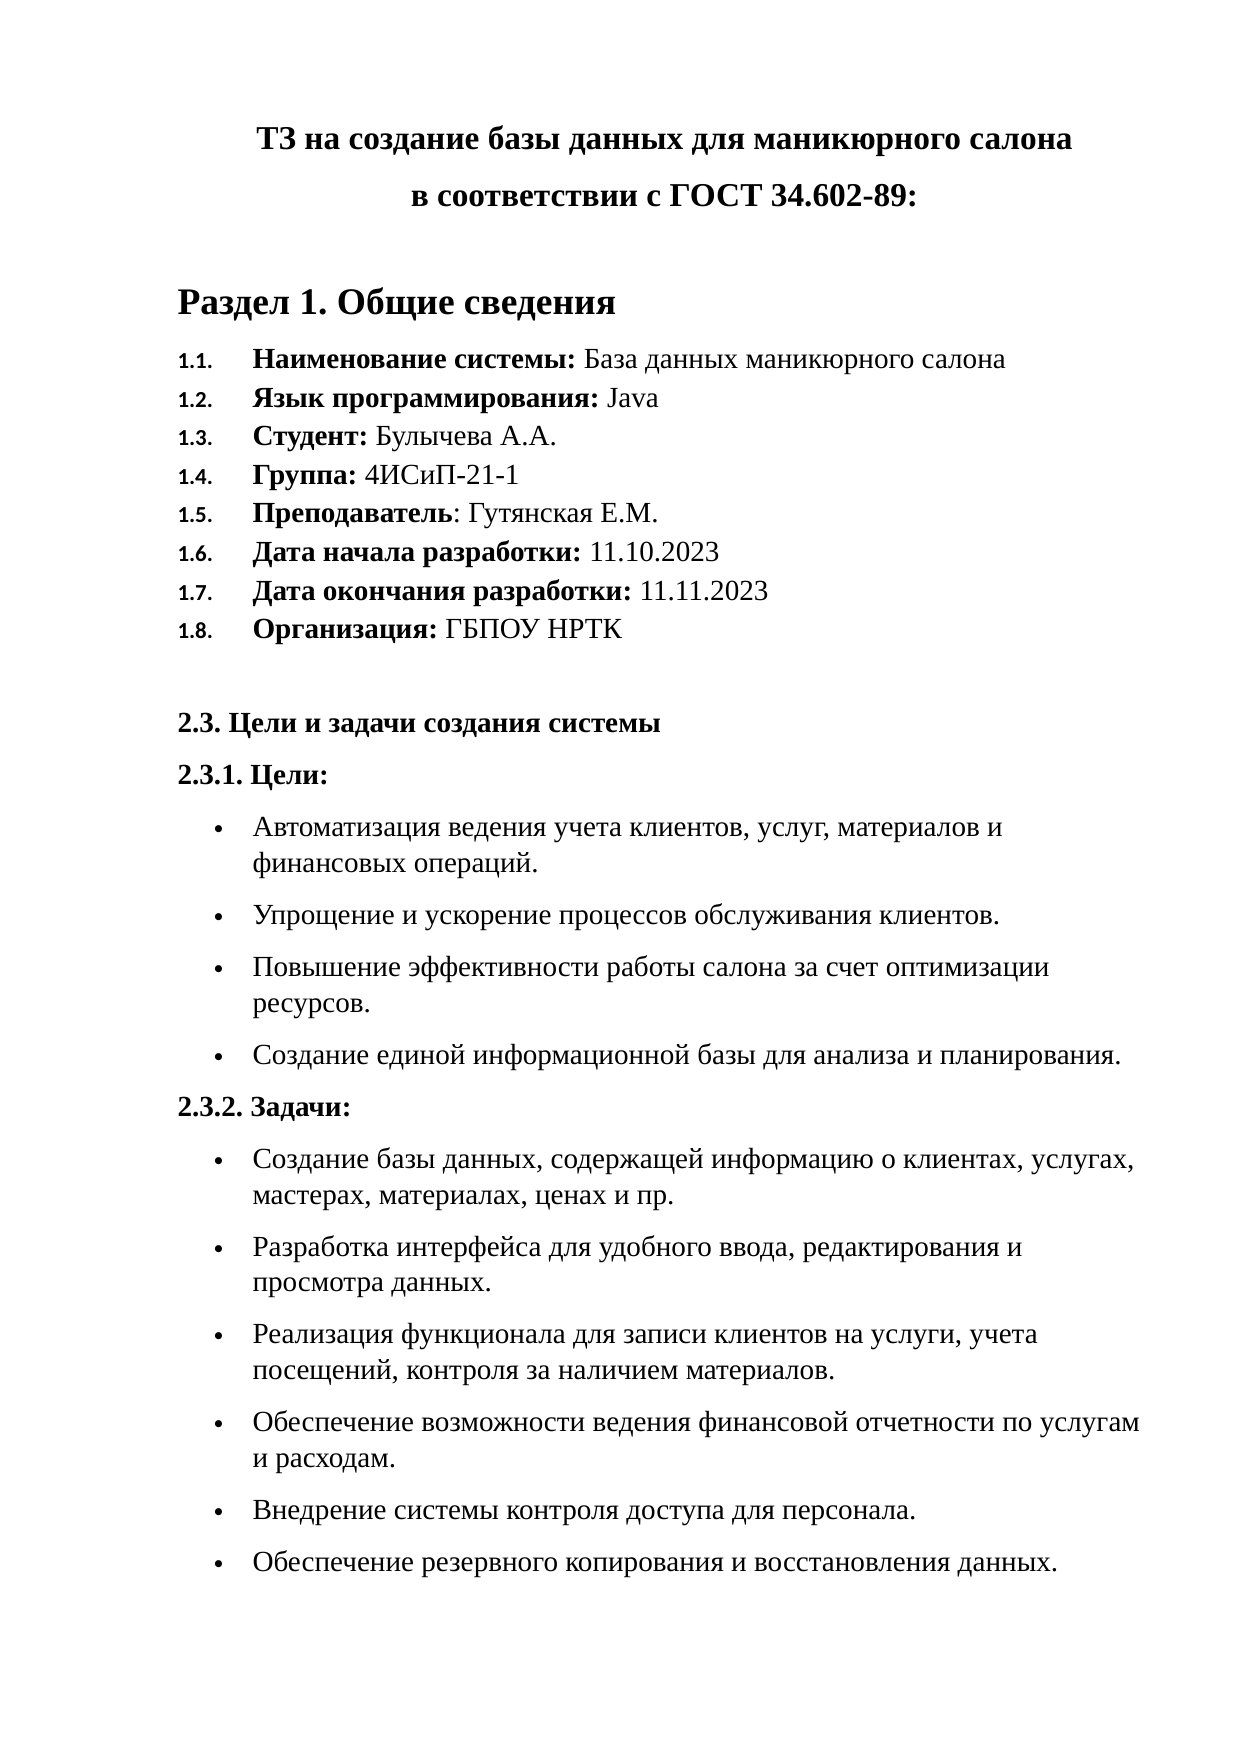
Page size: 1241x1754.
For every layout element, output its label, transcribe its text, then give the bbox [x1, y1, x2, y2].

list Создание единой информационной базы для анализа и планирования. [215, 1037, 1152, 1070]
list Автоматизация ведения учета клиентов, услуг, материалов и финансовых операций. [215, 809, 1152, 878]
list Дата окончания разработки: 11.11.2023 [177, 573, 1152, 606]
text в соответствии с ГОСТ 34.602-89: [177, 175, 1152, 214]
list Язык программирования: Java [177, 380, 1152, 413]
list Группа: 4ИСиП-21-1 [177, 457, 1152, 491]
list Внедрение системы контроля доступа для персонала. [215, 1492, 1152, 1526]
list Обеспечение резервного копирования и восстановления данных. [215, 1544, 1152, 1578]
text 2.3.2. Задачи: [177, 1089, 1152, 1123]
text ТЗ на создание базы данных для маникюрного салона [177, 118, 1152, 156]
list Упрощение и ускорение процессов обслуживания клиентов. [215, 897, 1152, 931]
list Разработка интерфейса для удобного ввода, редактирования и просмотра данных. [215, 1229, 1152, 1298]
text 2.3. Цели и задачи создания системы [177, 705, 1152, 738]
text Раздел 1. Общие сведения [177, 279, 1152, 322]
list Студент: Булычева А.А. [177, 418, 1152, 452]
list Наименование системы: База данных маникюрного салона [177, 341, 1152, 375]
list Организация: ГБПОУ НРТК [177, 611, 1152, 645]
text 2.3.1. Цели: [177, 757, 1152, 791]
list Обеспечение возможности ведения финансовой отчетности по услугам и расходам. [215, 1404, 1152, 1473]
list Преподаватель: Гутянская Е.М. [177, 496, 1152, 529]
list Создание базы данных, содержащей информацию о клиентах, услугах, мастерах, материалах, ценах и пр. [215, 1141, 1152, 1210]
list Реализация функционала для записи клиентов на услуги, учета посещений, контроля за наличием материалов. [215, 1317, 1152, 1386]
list Дата начала разработки: 11.10.2023 [177, 534, 1152, 568]
list Повышение эффективности работы салона за счет оптимизации ресурсов. [215, 949, 1152, 1018]
